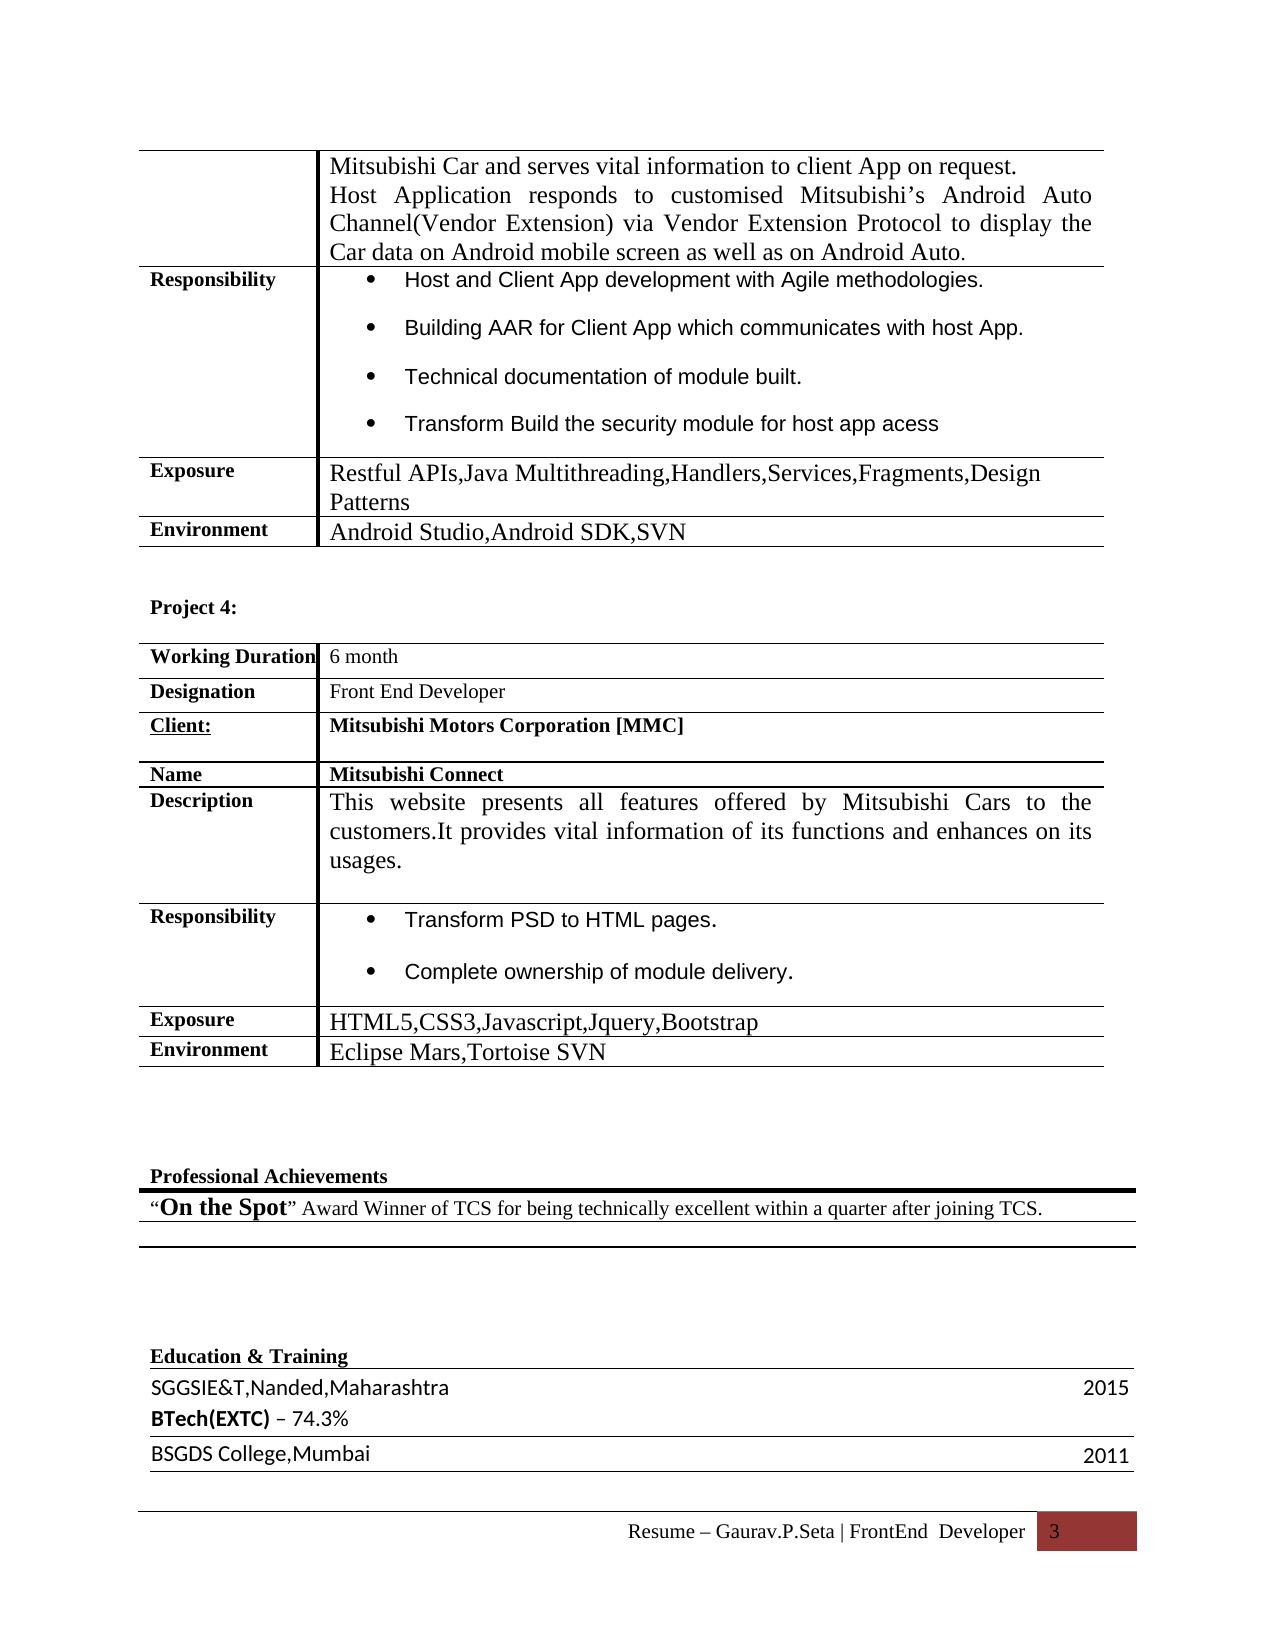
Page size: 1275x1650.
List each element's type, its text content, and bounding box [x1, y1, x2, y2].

table_cell [139, 1222, 1136, 1246]
table_cell “On the Spot” Award Winner of TCS for being technically excellent within a quarter after joining TCS. [139, 1193, 1136, 1221]
table_header Professional Achievements [139, 1164, 1136, 1188]
table_cell Eclipse Mars,Tortoise SVN [320, 1037, 1104, 1066]
table_cell Environment [139, 517, 316, 546]
table_cell Transform PSD to HTML pages. Complete ownership of module delivery. [320, 904, 1104, 1006]
table_cell BSGDS College,Mumbai [150, 1437, 919, 1471]
table_header Working Duration [139, 644, 316, 678]
table_cell Mitsubishi Motors Corporation [MMC] [320, 713, 1104, 761]
table_header 2015 [919, 1369, 1134, 1436]
table_cell Designation [139, 679, 316, 712]
table_cell This website presents all features offered by Mitsubishi Cars to the customers.It provides vital information of its functions and enhances on its usages. [320, 788, 1104, 902]
table_cell Front End Developer [320, 679, 1104, 712]
text Education & Training [150, 1344, 1125, 1368]
table_cell Environment [139, 1037, 316, 1066]
table_cell Restful APIs,Java Multithreading,Handlers,Services,Fragments,Design Patterns [320, 458, 1104, 516]
table_header 6 month [320, 644, 1104, 678]
table_cell [139, 151, 316, 266]
table_header SGGSIE&T,Nanded,Maharashtra BTech(EXTC) – 74.3% [150, 1369, 919, 1436]
table_cell Exposure [139, 1007, 316, 1036]
table_cell Name [139, 763, 316, 786]
table_cell Responsibility [139, 904, 316, 1006]
table_cell Android Studio,Android SDK,SVN [320, 517, 1104, 546]
table_cell 2011 [919, 1437, 1134, 1471]
table_cell Responsibility [139, 267, 316, 457]
text Project 4: [150, 595, 1200, 619]
table_cell Mitsubishi Connect [320, 763, 1104, 786]
table_cell HTML5,CSS3,Javascript,Jquery,Bootstrap [320, 1007, 1104, 1036]
table_cell Exposure [139, 458, 316, 516]
table_cell Client: [139, 713, 316, 761]
table_cell Description [139, 788, 316, 902]
table_cell Host and Client App development with Agile methodologies. Building AAR for Client App which communicates with host App. Technical documentation of module built. Transform Build the security module for host app acess [320, 267, 1104, 457]
table_cell Mitsubishi Car and serves vital information to client App on request. Host Application responds to customised Mitsubishi’s Android Auto Channel(Vendor Extension) via Vendor Extension Protocol to display the Car data on Android mobile screen as well as on Android Auto. [320, 151, 1104, 266]
